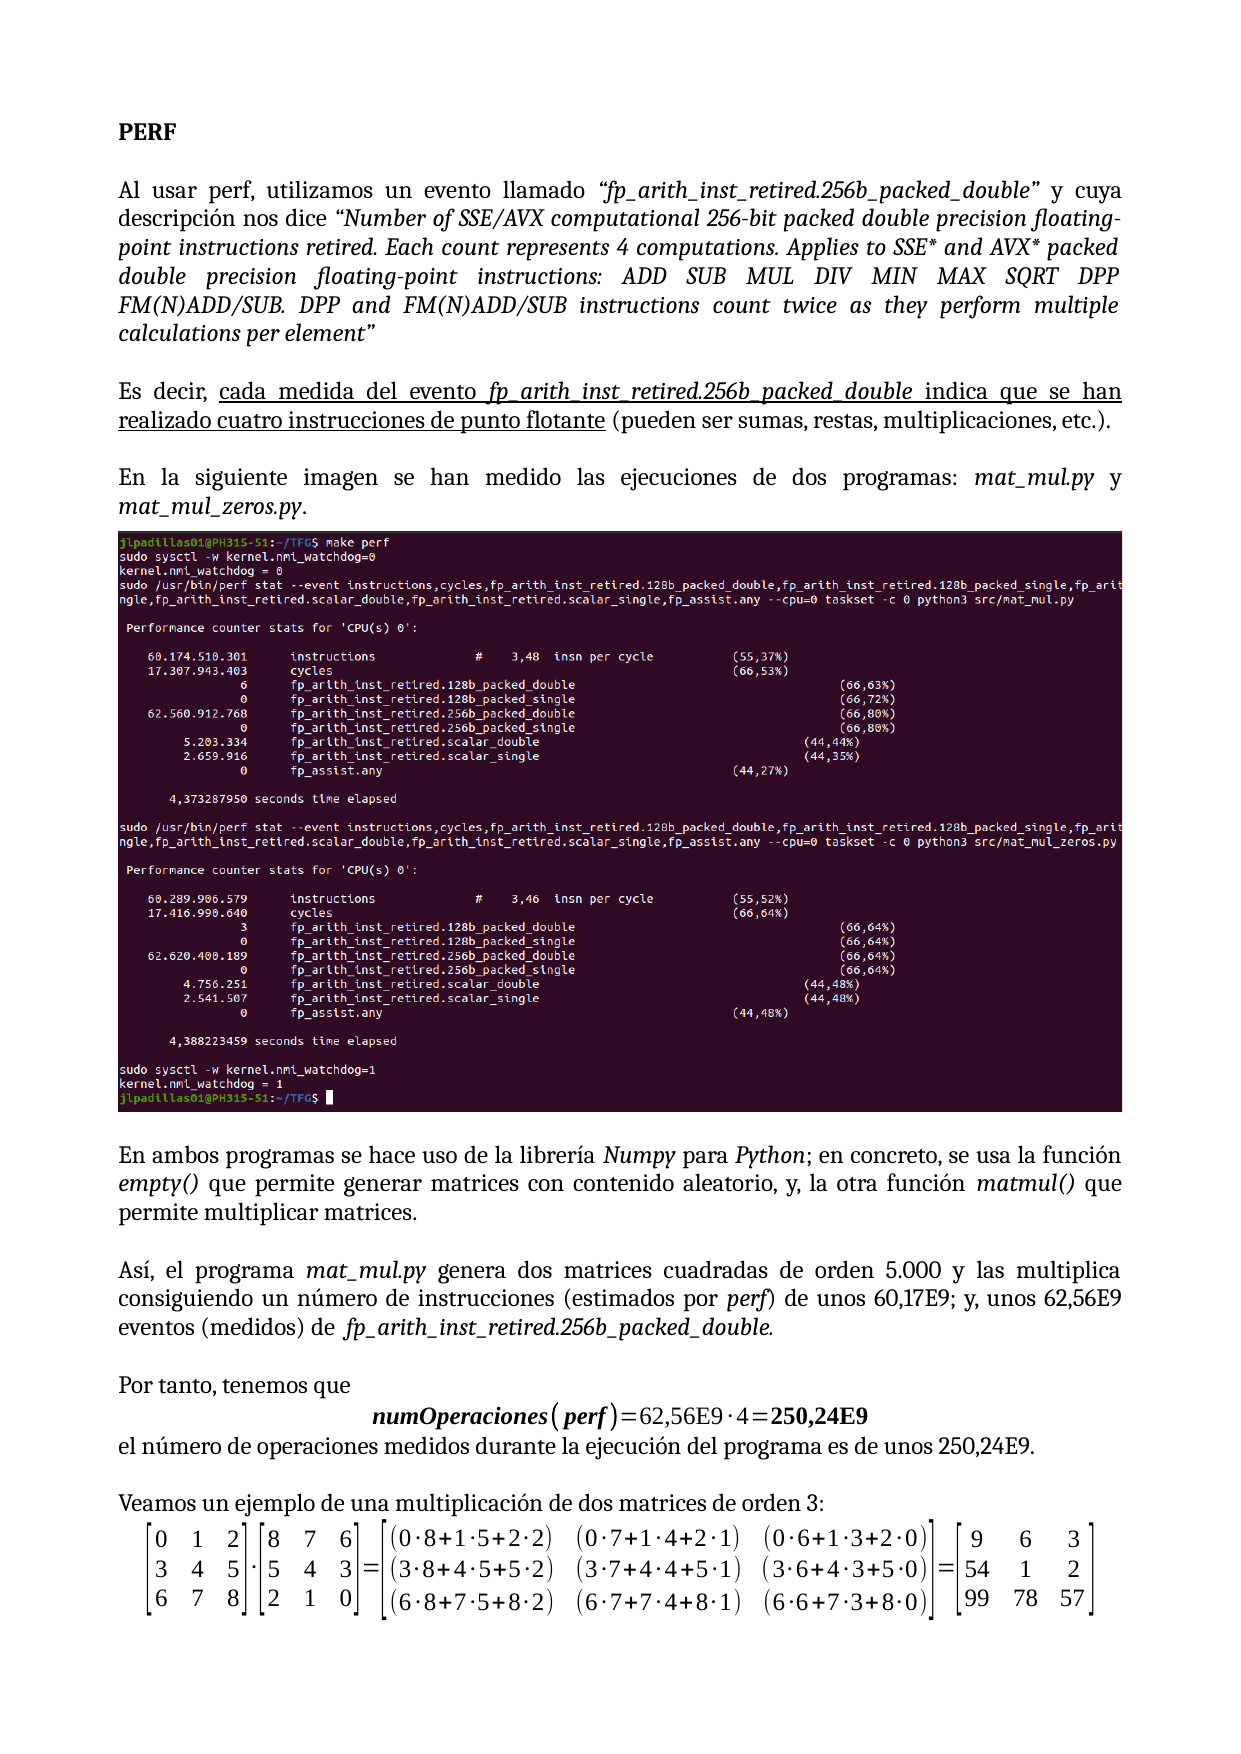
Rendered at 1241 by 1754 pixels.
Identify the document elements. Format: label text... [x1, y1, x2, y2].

text En ambos programas se hace uso de la librería Numpy para Python; en concreto, se usa la función empty() que permite generar matrices con contenido aleatorio, y, la otra función matmul() que permite multiplicar matrices. [118, 1141, 1122, 1227]
text PERF [118, 118, 1122, 147]
text Es decir, cada medida del evento fp_arith_inst_retired.256b_packed_double indica que se han realizado cuatro instrucciones de punto flotante (pueden ser sumas, restas, multiplicaciones, etc.). [118, 377, 1122, 434]
text Al usar perf, utilizamos un evento llamado “fp_arith_inst_retired.256b_packed_double” y cuya descripción nos dice “Number of SSE/AVX computational 256-bit packed double precision floating-point instructions retired. Each count represents 4 computations. Applies to SSE* and AVX* packed double precision floating-point instructions: ADD SUB MUL DIV MIN MAX SQRT DPP FM(N)ADD/SUB. DPP and FM(N)ADD/SUB instructions count twice as they perform multiple calculations per element” [118, 176, 1122, 348]
picture [118, 531, 1123, 1112]
text el número de operaciones medidos durante la ejecución del programa es de unos 250,24E9. [118, 1432, 1122, 1460]
text Por tanto, tenemos que [118, 1371, 1122, 1399]
text En la siguiente imagen se han medido las ejecuciones de dos programas: mat_mul.py y mat_mul_zeros.py. [118, 463, 1122, 521]
text Así, el programa mat_mul.py genera dos matrices cuadradas de orden 5.000 y las multiplica consiguiendo un número de instrucciones (estimados por perf) de unos 60,17E9; y, unos 62,56E9 eventos (medidos) de fp_arith_inst_retired.256b_packed_double. [118, 1256, 1122, 1342]
text Veamos un ejemplo de una multiplicación de dos matrices de orden 3: [118, 1489, 1122, 1518]
